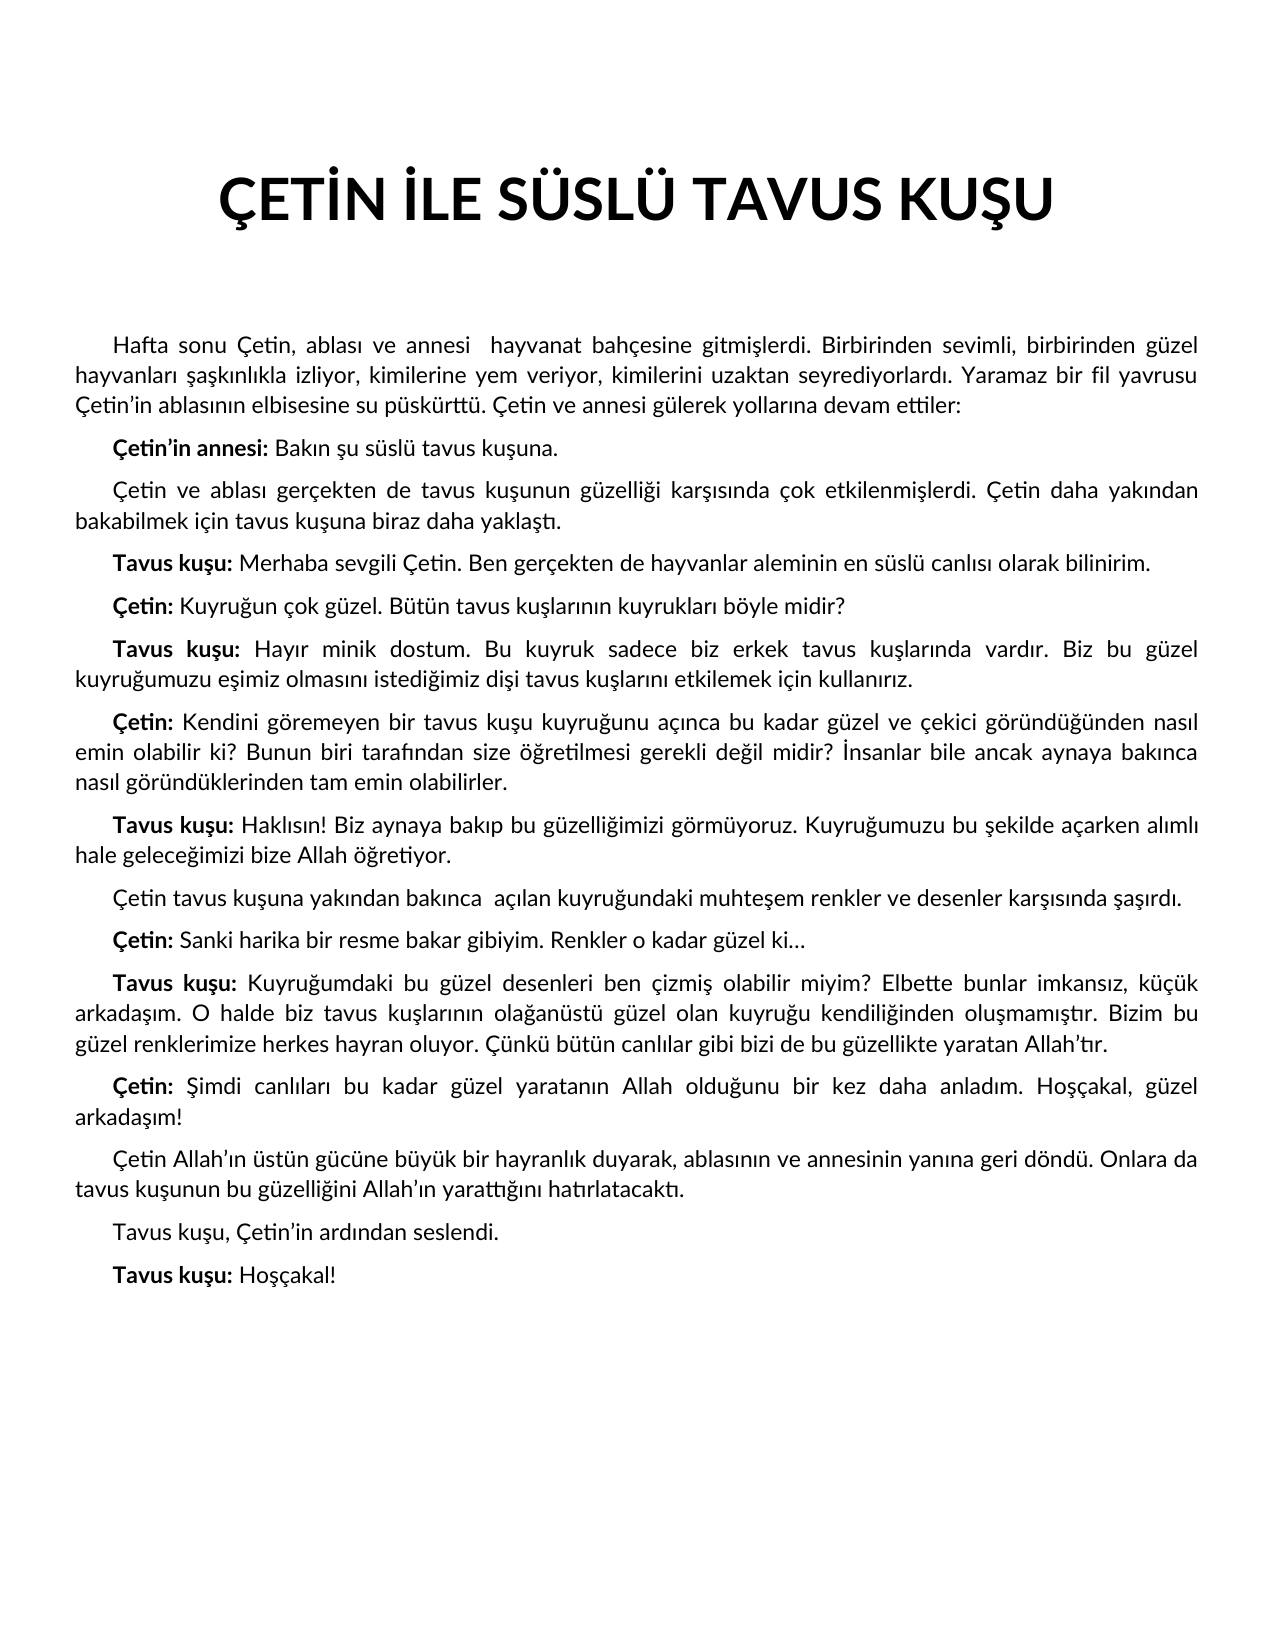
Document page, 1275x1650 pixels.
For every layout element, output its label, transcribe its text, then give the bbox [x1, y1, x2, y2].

text Hafta sonu Çetin, ablası ve annesi hayvanat bahçesine gitmişlerdi. Birbirinden sevimli, birbirinden güzel hayvanları şaşkınlıkla izliyor, kimilerine yem veriyor, kimilerini uzaktan seyrediyorlardı. Yaramaz bir fil yavrusu Çetin’in ablasının elbisesine su püskürttü. Çetin ve annesi gülerek yollarına devam ettiler: [75, 330, 1200, 418]
text Tavus kuşu: Haklısın! Biz aynaya bakıp bu güzelliğimizi görmüyoruz. Kuyruğumuzu bu şekilde açarken alımlı hale geleceğimizi bize Allah öğretiyor. [75, 811, 1200, 868]
text Tavus kuşu: Hayır minik dostum. Bu kuyruk sadece biz erkek tavus kuşlarında vardır. Biz bu güzel kuyruğumuzu eşimiz olmasını istediğimiz dişi tavus kuşlarını etkilemek için kullanırız. [75, 634, 1200, 692]
text Tavus kuşu: Merhaba sevgili Çetin. Ben gerçekten de hayvanlar aleminin en süslü canlısı olarak bilinirim. [75, 549, 1200, 577]
subtitle ÇETİN İLE SÜSLÜ TAVUS KUŞU [75, 162, 1200, 232]
text Çetin: Kendini göremeyen bir tavus kuşu kuyruğunu açınca bu kadar güzel ve çekici göründüğünden nasıl emin olabilir ki? Bunun biri tarafından size öğretilmesi gerekli değil midir? İnsanlar bile ancak aynaya bakınca nasıl göründüklerinden tam emin olabilirler. [75, 707, 1200, 795]
text Çetin: Şimdi canlıları bu kadar güzel yaratanın Allah olduğunu bir kez daha anladım. Hoşçakal, güzel arkadaşım! [75, 1072, 1200, 1130]
text Çetin Allah’ın üstün gücüne büyük bir hayranlık duyarak, ablasının ve annesinin yanına geri döndü. Onlara da tavus kuşunun bu güzelliğini Allah’ın yarattığını hatırlatacaktı. [75, 1145, 1200, 1203]
text Tavus kuşu: Kuyruğumdaki bu güzel desenleri ben çizmiş olabilir miyim? Elbette bunlar imkansız, küçük arkadaşım. O halde biz tavus kuşlarının olağanüstü güzel olan kuyruğu kendiliğinden oluşmamıştır. Bizim bu güzel renklerimize herkes hayran oluyor. Çünkü bütün canlılar gibi bizi de bu güzellikte yaratan Allah’tır. [75, 969, 1200, 1057]
text Çetin’in annesi: Bakın şu süslü tavus kuşuna. [75, 433, 1200, 461]
text Çetin tavus kuşuna yakından bakınca açılan kuyruğundaki muhteşem renkler ve desenler karşısında şaşırdı. [75, 883, 1200, 911]
text Çetin: Sanki harika bir resme bakar gibiyim. Renkler o kadar güzel ki… [75, 926, 1200, 954]
text Çetin ve ablası gerçekten de tavus kuşunun güzelliği karşısında çok etkilenmişlerdi. Çetin daha yakından bakabilmek için tavus kuşuna biraz daha yaklaştı. [75, 476, 1200, 534]
text Tavus kuşu: Hoşçakal! [75, 1261, 1200, 1288]
text Çetin: Kuyruğun çok güzel. Bütün tavus kuşlarının kuyrukları böyle midir? [75, 592, 1200, 619]
text Tavus kuşu, Çetin’in ardından seslendi. [75, 1218, 1200, 1245]
